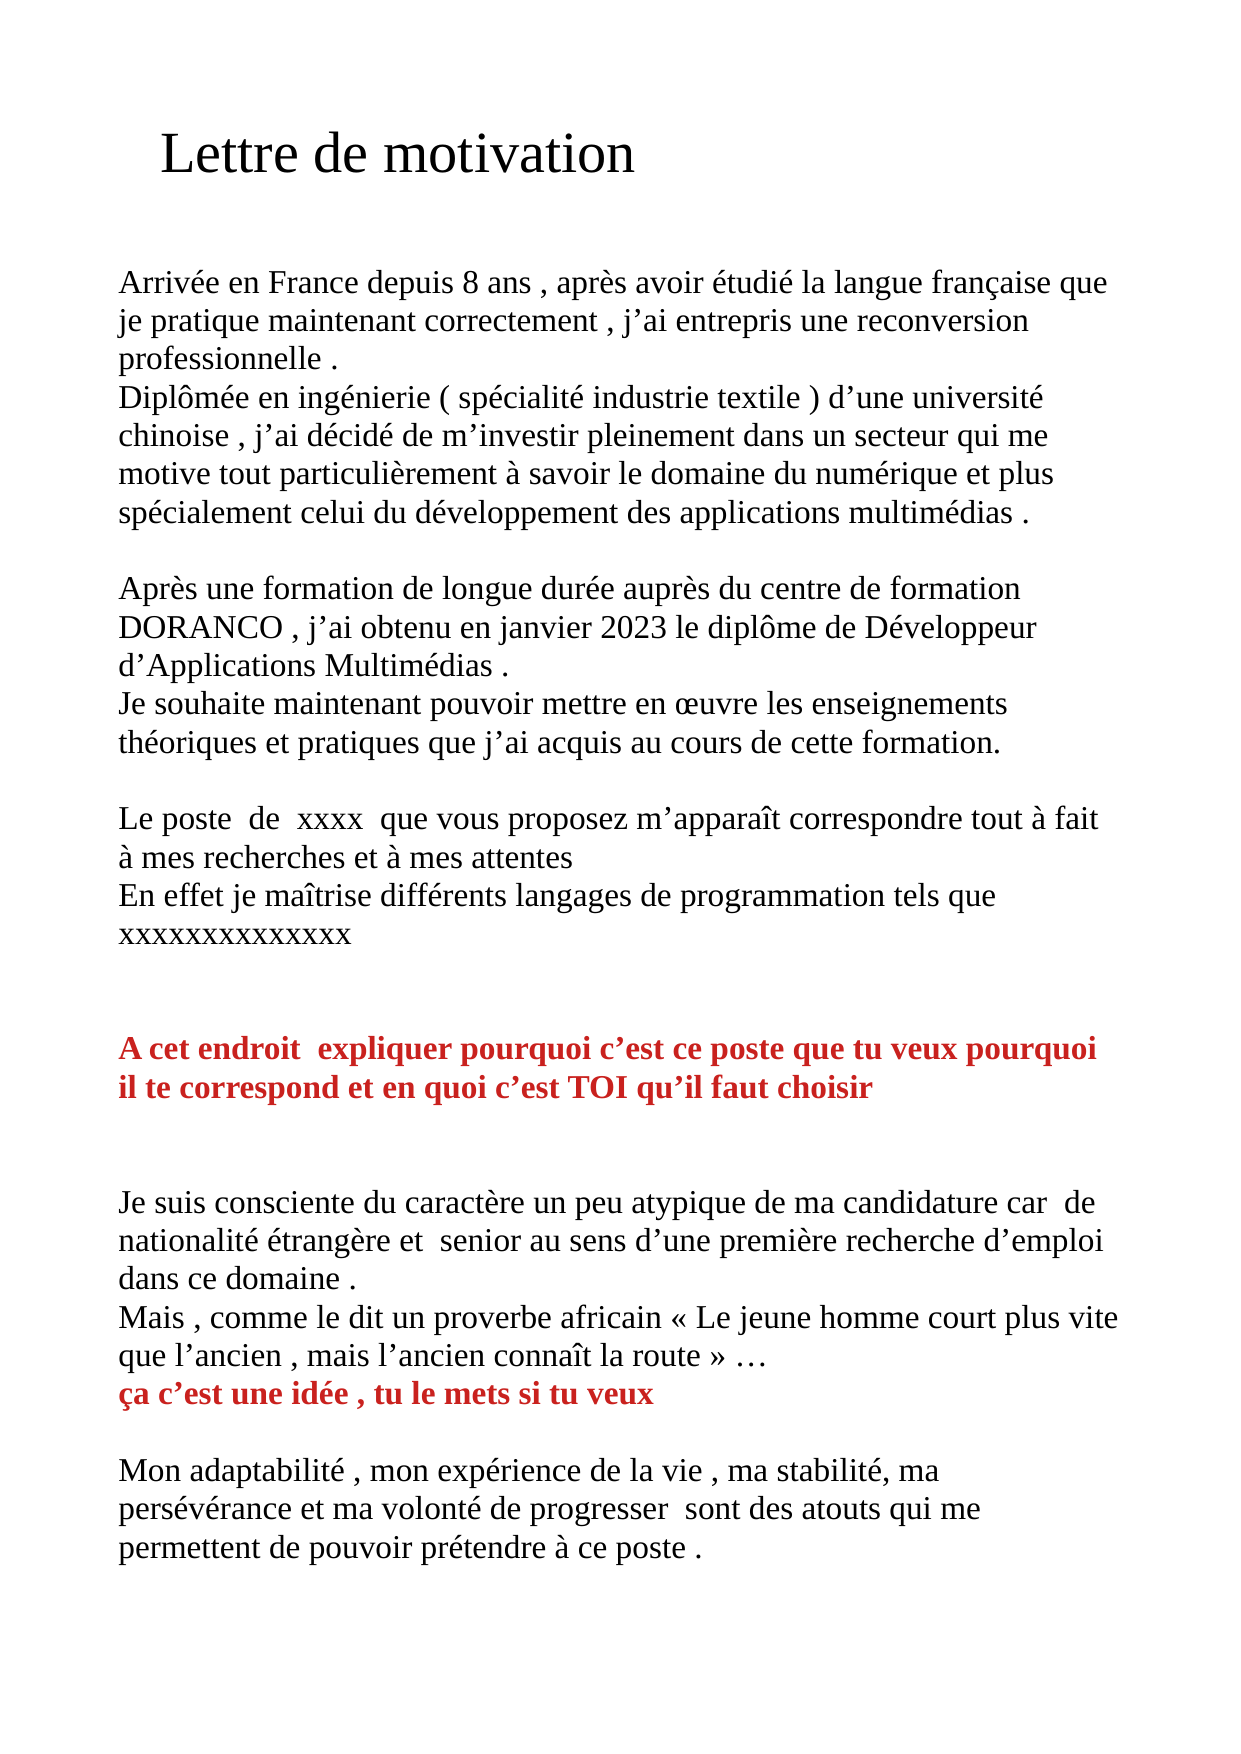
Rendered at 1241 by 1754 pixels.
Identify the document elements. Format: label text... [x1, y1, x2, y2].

text Diplômée en ingénierie ( spécialité industrie textile ) d’une université chinoise , j’ai décidé de m’investir pleinement dans un secteur qui me motive tout particulièrement à savoir le domaine du numérique et plus spécialement celui du développement des applications multimédias . [118, 377, 1122, 530]
text En effet je maîtrise différents langages de programmation tels que xxxxxxxxxxxxxx [118, 875, 1122, 952]
text Arrivée en France depuis 8 ans , après avoir étudié la langue française que je pratique maintenant correctement , j’ai entrepris une reconversion professionnelle . [118, 262, 1122, 377]
text Je souhaite maintenant pouvoir mettre en œuvre les enseignements théoriques et pratiques que j’ai acquis au cours de cette formation. [118, 683, 1122, 760]
text Mon adaptabilité , mon expérience de la vie , ma stabilité, ma persévérance et ma volonté de progresser sont des atouts qui me permettent de pouvoir prétendre à ce poste . [118, 1450, 1122, 1565]
text ça c’est une idée , tu le mets si tu veux [118, 1373, 1122, 1412]
text Mais , comme le dit un proverbe africain « Le jeune homme court plus vite que l’ancien , mais l’ancien connaît la route » … [118, 1297, 1122, 1373]
text Lettre de motivation [118, 118, 1122, 185]
text Je suis consciente du caractère un peu atypique de ma candidature car de nationalité étrangère et senior au sens d’une première recherche d’emploi dans ce domaine . [118, 1182, 1122, 1297]
text Après une formation de longue durée auprès du centre de formation DORANCO , j’ai obtenu en janvier 2023 le diplôme de Développeur d’Applications Multimédias . [118, 568, 1122, 683]
text A cet endroit expliquer pourquoi c’est ce poste que tu veux pourquoi il te correspond et en quoi c’est TOI qu’il faut choisir [118, 1028, 1122, 1105]
text Le poste de xxxx que vous proposez m’apparaît correspondre tout à fait à mes recherches et à mes attentes [118, 798, 1122, 875]
